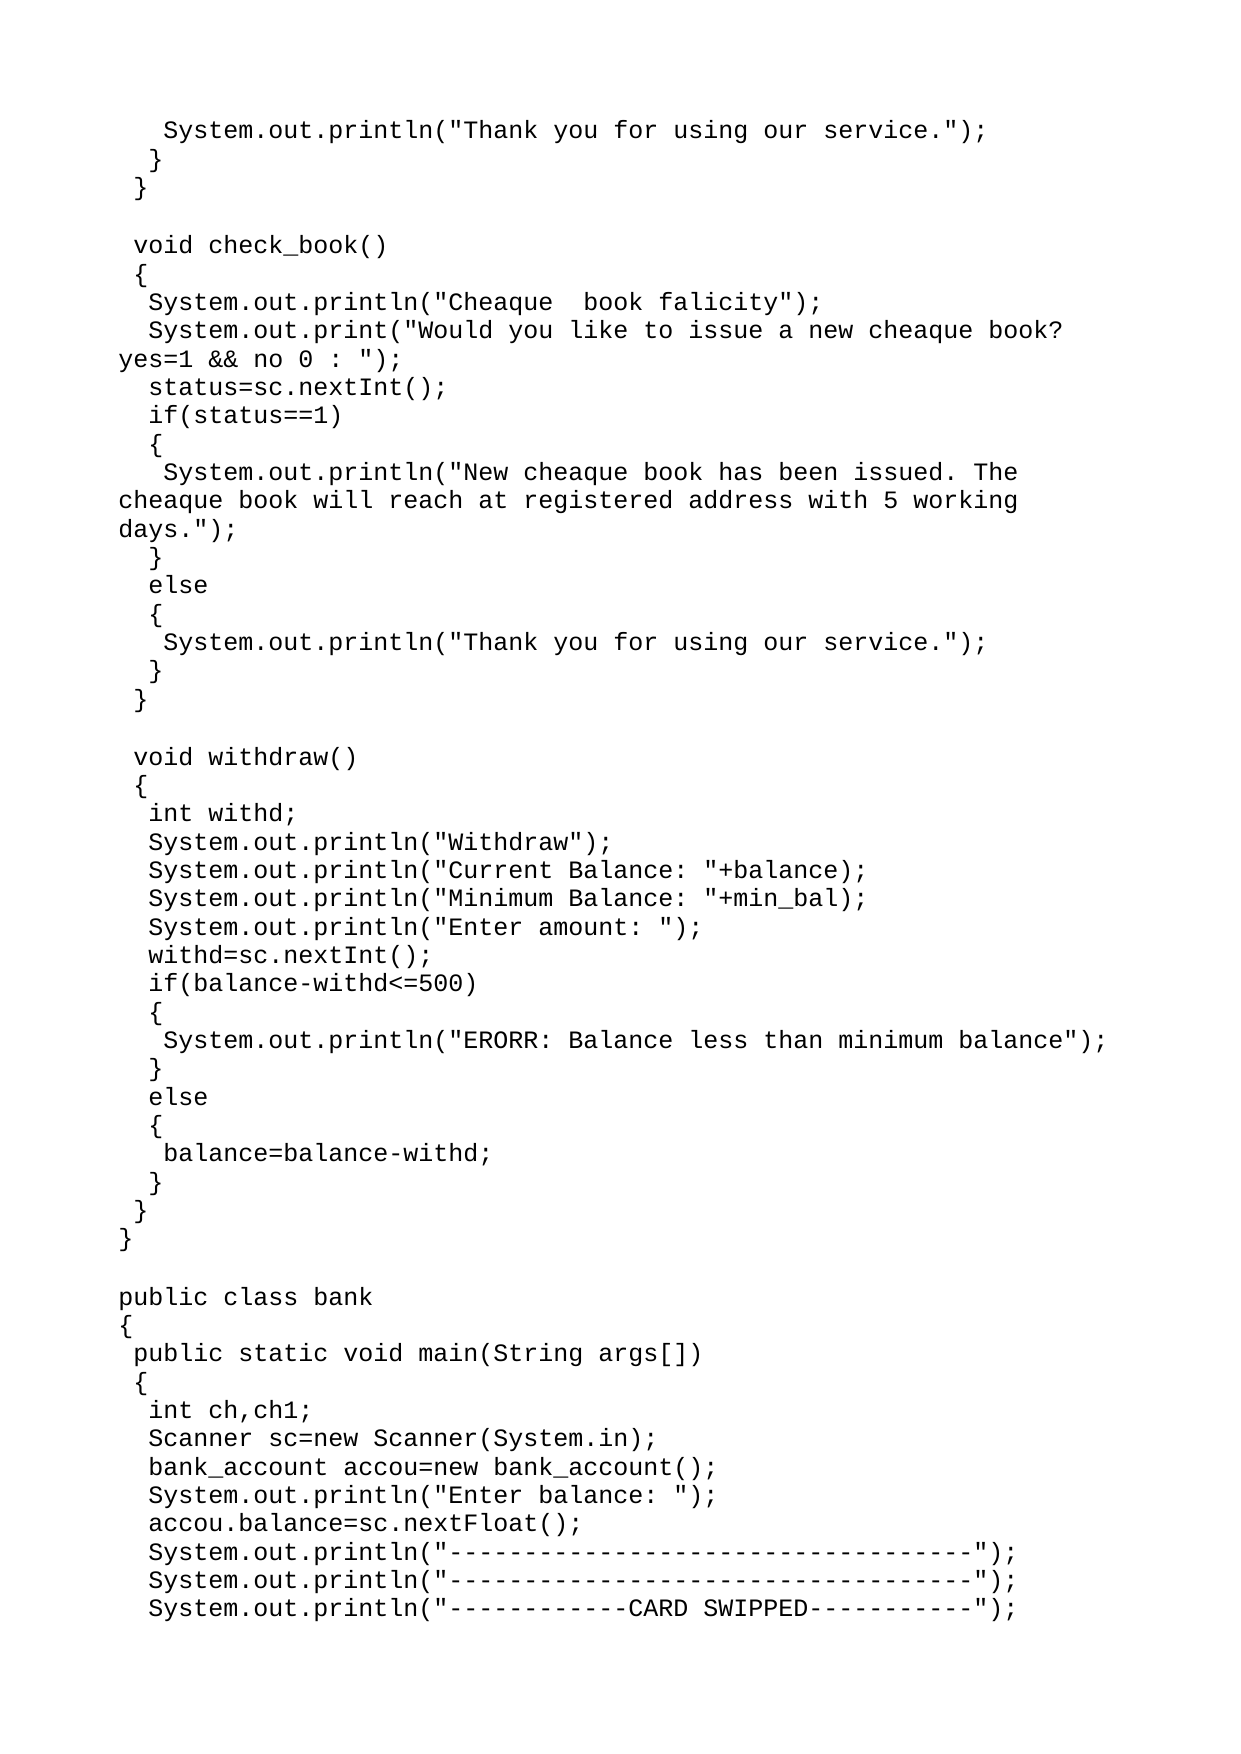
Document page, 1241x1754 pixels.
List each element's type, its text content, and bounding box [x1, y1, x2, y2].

text System.out.println("-----------------------------------"); [118, 1567, 1122, 1596]
text System.out.println("Thank you for using our service."); [118, 629, 1122, 658]
text System.out.println("Minimum Balance: "+min_bal); [118, 886, 1122, 914]
text status=sc.nextInt(); [118, 374, 1122, 403]
text System.out.println("New cheaque book has been issued. The cheaque book will reach at registered address with 5 working days."); [118, 459, 1122, 544]
text } [118, 1169, 1122, 1198]
text System.out.println("Current Balance: "+balance); [118, 858, 1122, 886]
text void check_book() [118, 233, 1122, 261]
text { [118, 601, 1122, 629]
text int withd; [118, 801, 1122, 829]
text System.out.println("-----------------------------------"); [118, 1539, 1122, 1567]
text } [118, 1226, 1122, 1254]
text balance=balance-withd; [118, 1141, 1122, 1169]
text { [118, 773, 1122, 801]
text } [118, 146, 1122, 175]
text } [118, 175, 1122, 203]
text else [118, 1084, 1122, 1113]
text { [118, 261, 1122, 289]
text Scanner sc=new Scanner(System.in); [118, 1426, 1122, 1454]
text int ch,ch1; [118, 1397, 1122, 1426]
text { [118, 1312, 1122, 1341]
text withd=sc.nextInt(); [118, 943, 1122, 971]
text public static void main(String args[]) [118, 1341, 1122, 1369]
text { [118, 1369, 1122, 1397]
text else [118, 573, 1122, 601]
text } [118, 658, 1122, 686]
text { [118, 999, 1122, 1028]
text System.out.println("Thank you for using our service."); [118, 118, 1122, 146]
text } [118, 1056, 1122, 1084]
text public class bank [118, 1284, 1122, 1312]
text void withdraw() [118, 744, 1122, 773]
text System.out.println("Withdraw"); [118, 829, 1122, 858]
text { [118, 431, 1122, 459]
text System.out.print("Would you like to issue a new cheaque book? yes=1 && no 0 : "); [118, 318, 1122, 374]
text if(status==1) [118, 403, 1122, 431]
text } [118, 1198, 1122, 1226]
text bank_account accou=new bank_account(); [118, 1454, 1122, 1482]
text } [118, 544, 1122, 573]
text } [118, 686, 1122, 714]
text System.out.println("Enter amount: "); [118, 914, 1122, 943]
text { [118, 1113, 1122, 1141]
text System.out.println("------------CARD SWIPPED-----------"); [118, 1596, 1122, 1624]
text System.out.println("Enter balance: "); [118, 1482, 1122, 1511]
text System.out.println("ERORR: Balance less than minimum balance"); [118, 1028, 1122, 1056]
text accou.balance=sc.nextFloat(); [118, 1511, 1122, 1539]
text if(balance-withd<=500) [118, 971, 1122, 999]
text System.out.println("Cheaque book falicity"); [118, 289, 1122, 318]
